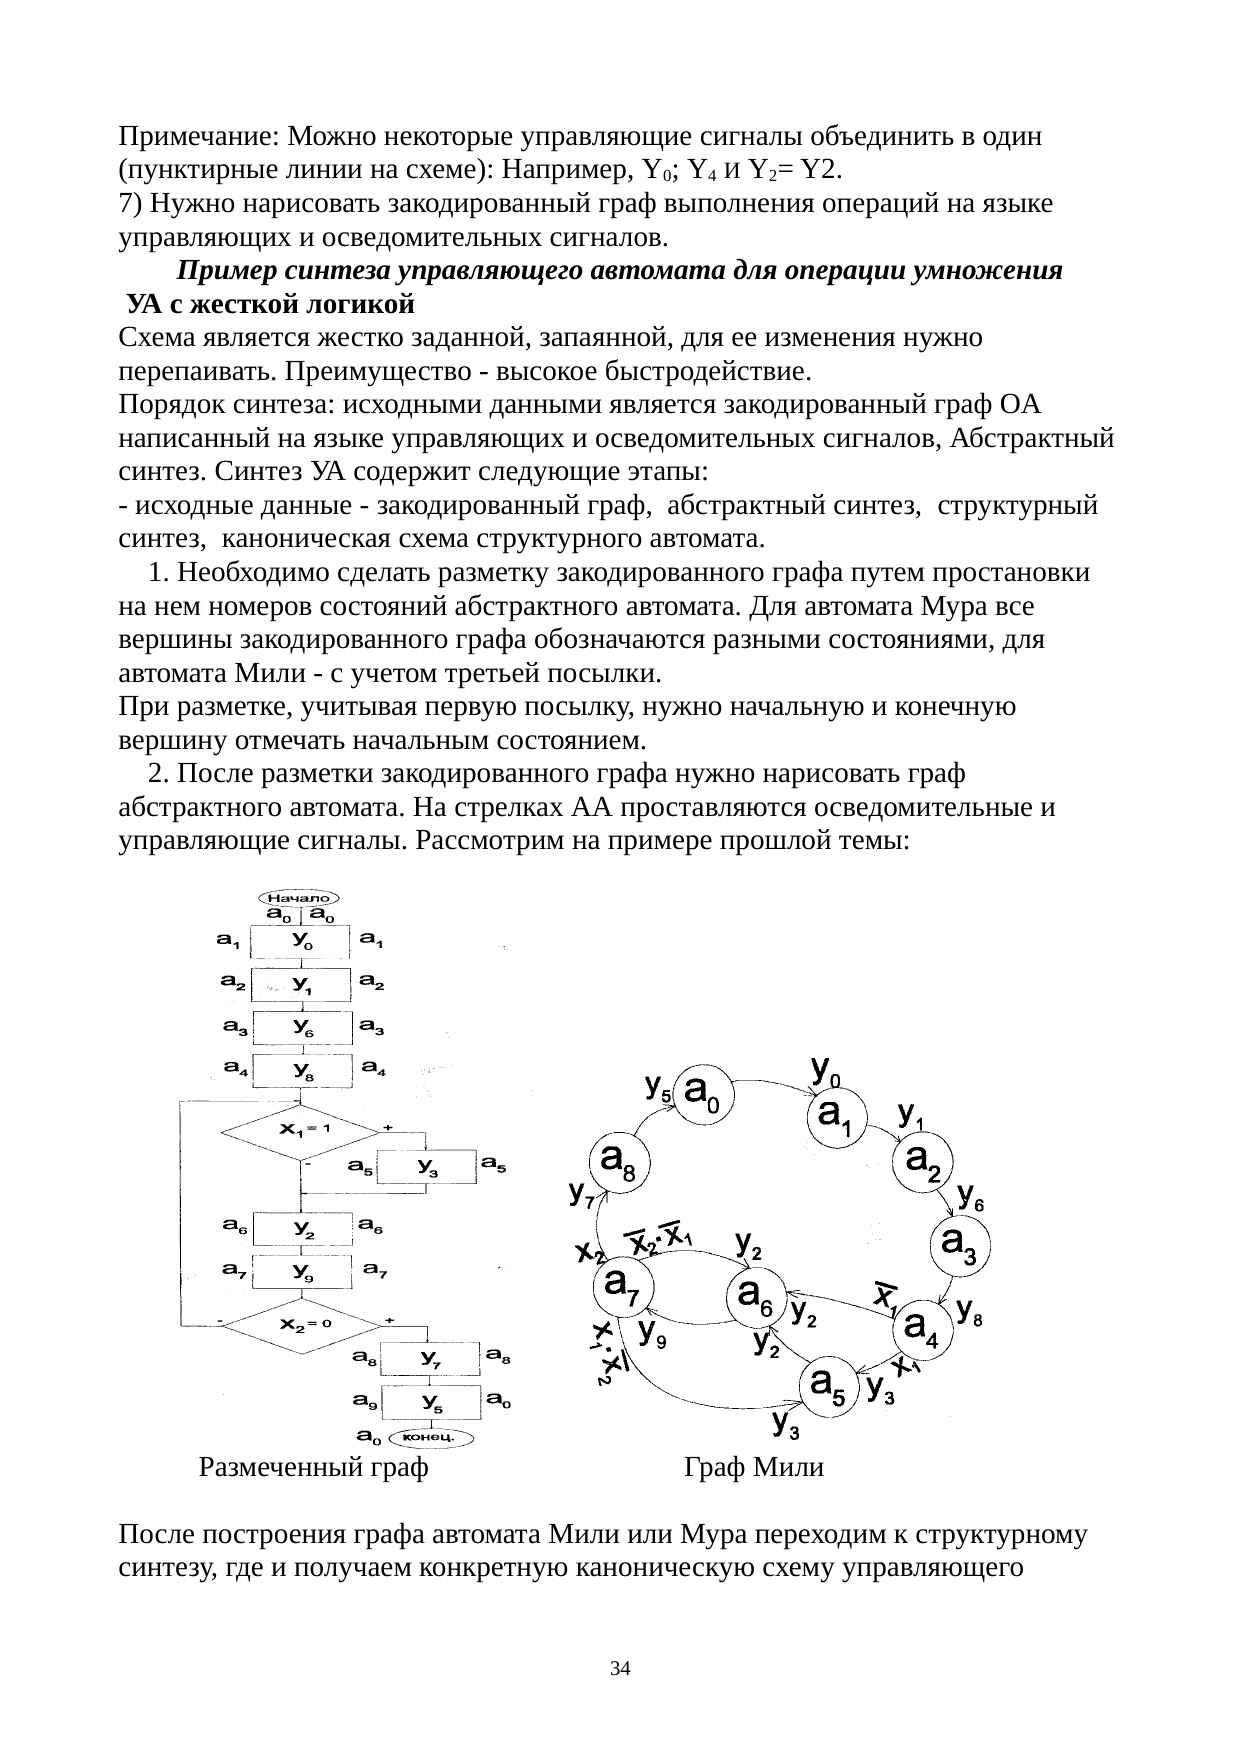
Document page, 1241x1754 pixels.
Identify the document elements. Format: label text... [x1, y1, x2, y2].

text 1. Необходимо сделать разметку закодированного графа путем простановки на нем номеров состояний абстрактного автомата. Для автомата Мура все вершины закодированного графа обозначаются разными состояниями, для автомата Мили - с учетом третьей посылки. [118, 554, 1122, 688]
text 2. После разметки закодированного графа нужно нарисовать граф абстрактного автомата. На стрелках АА проставляются осведомительные и управляющие сигналы. Рассмотрим на примере прошлой темы: [118, 755, 1122, 856]
picture [179, 889, 1060, 1449]
text Примечание: Можно некоторые управляющие сигналы объединить в один (пунктирные линии на схеме): Например, Y0; Y4 и Y2= Y2. [118, 118, 1122, 185]
text При разметке, учитывая первую посылку, нужно начальную и конечную вершину отмечать начальным состоянием. [118, 688, 1122, 755]
text Порядок синтеза: исходными данными является закодированный граф OA написанный на языке управляющих и осведомительных сигналов, Абстрактный синтез. Синтез УА содержит следующие этапы: [118, 386, 1122, 487]
text Размеченный граф Граф Мили [118, 1449, 1122, 1482]
text УА с жесткой логикой [118, 286, 1122, 319]
text - исходные данные - закодированный граф, абстрактный синтез, структурный синтез, каноническая схема структурного автомата. [118, 487, 1122, 554]
text Пример синтеза управляющего автомата для операции умножения [118, 252, 1122, 286]
text После построения графа автомата Мили или Мура переходим к структурному синтезу, где и получаем конкретную каноническую схему управляющего [118, 1516, 1122, 1583]
text Схема является жестко заданной, запаянной, для ее изменения нужно перепаивать. Преимущество - высокое быстродействие. [118, 319, 1122, 386]
text 7) Нужно нарисовать закодированный граф выполнения операций на языке управляющих и осведомительных сигналов. [118, 185, 1122, 252]
